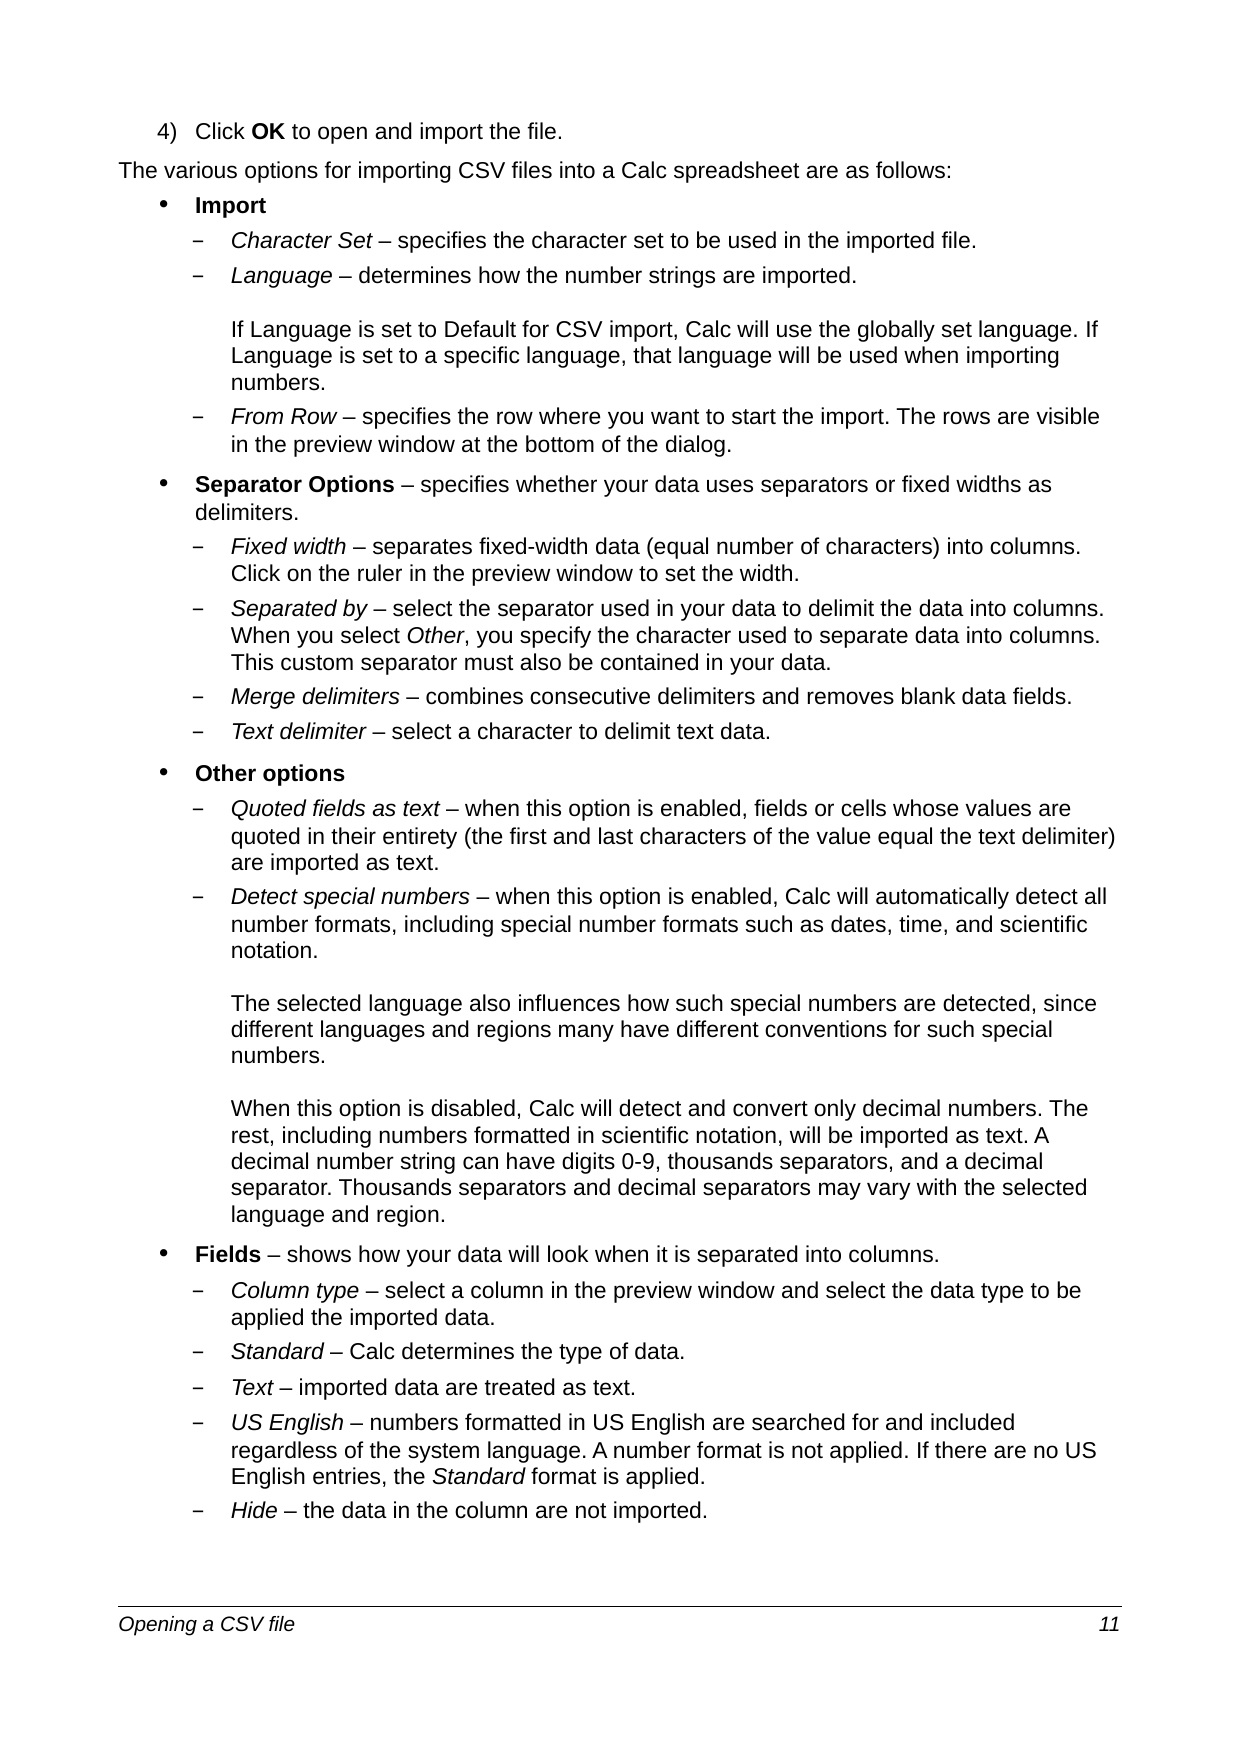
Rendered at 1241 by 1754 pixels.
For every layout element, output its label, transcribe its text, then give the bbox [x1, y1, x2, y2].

list Text delimiter – select a character to delimit text data. [192, 716, 1122, 746]
list Language – determines how the number strings are imported. If Language is set to Default for CSV import, Calc will use the globally set language. If Language is set to a specific language, that language will be used when importing numbers. [192, 261, 1122, 395]
list US English – numbers formatted in US English are searched for and included regardless of the system language. A number format is not applied. If there are no US English entries, the Standard format is applied. [192, 1407, 1122, 1489]
list Hide – the data in the column are not imported. [192, 1496, 1122, 1525]
list Other options [156, 758, 1122, 787]
list Standard – Calc determines the type of data. [192, 1337, 1122, 1366]
list Separator Options – specifies whether your data uses separators or fixed widths as delimiters. [156, 469, 1122, 525]
list Text – imported data are treated as text. [192, 1372, 1122, 1401]
list The various options for importing CSV files into a Calc spreadsheet are as follows: [118, 157, 1122, 183]
list Separated by – select the separator used in your data to delimit the data into columns. When you select Other, you specify the character used to separate data into columns. This custom separator must also be contained in your data. [192, 593, 1122, 675]
list Character Set – specifies the character set to be used in the imported file. [192, 225, 1122, 254]
list Quoted fields as text – when this option is enabled, fields or cells whose values are quoted in their entirety (the first and last characters of the value equal the text delimiter) are imported as text. [192, 793, 1122, 875]
list Column type – select a column in the preview window and select the data type to be applied the imported data. [192, 1275, 1122, 1330]
list Import [156, 190, 1122, 219]
list Click OK to open and import the file. [177, 118, 1122, 144]
list Merge delimiters – combines consecutive delimiters and removes blank data fields. [192, 681, 1122, 710]
list From Row – specifies the row where you want to start the import. The rows are visible in the preview window at the bottom of the dialog. [192, 401, 1122, 457]
list Detect special numbers – when this option is enabled, Calc will automatically detect all number formats, including special number formats such as dates, time, and scientific notation. The selected language also influences how such special numbers are detected, since different languages and regions many have different conventions for such special numbers. When this option is disabled, Calc will detect and convert only decimal numbers. The rest, including numbers formatted in scientific notation, will be imported as text. A decimal number string can have digits 0-9, thousands separators, and a decimal separator. Thousands separators and decimal separators may vary with the selected language and region. [192, 882, 1122, 1227]
list Fields – shows how your data will look when it is separated into columns. [156, 1239, 1122, 1268]
list Fixed width – separates fixed-width data (equal number of characters) into columns. Click on the ruler in the preview window to set the width. [192, 531, 1122, 587]
